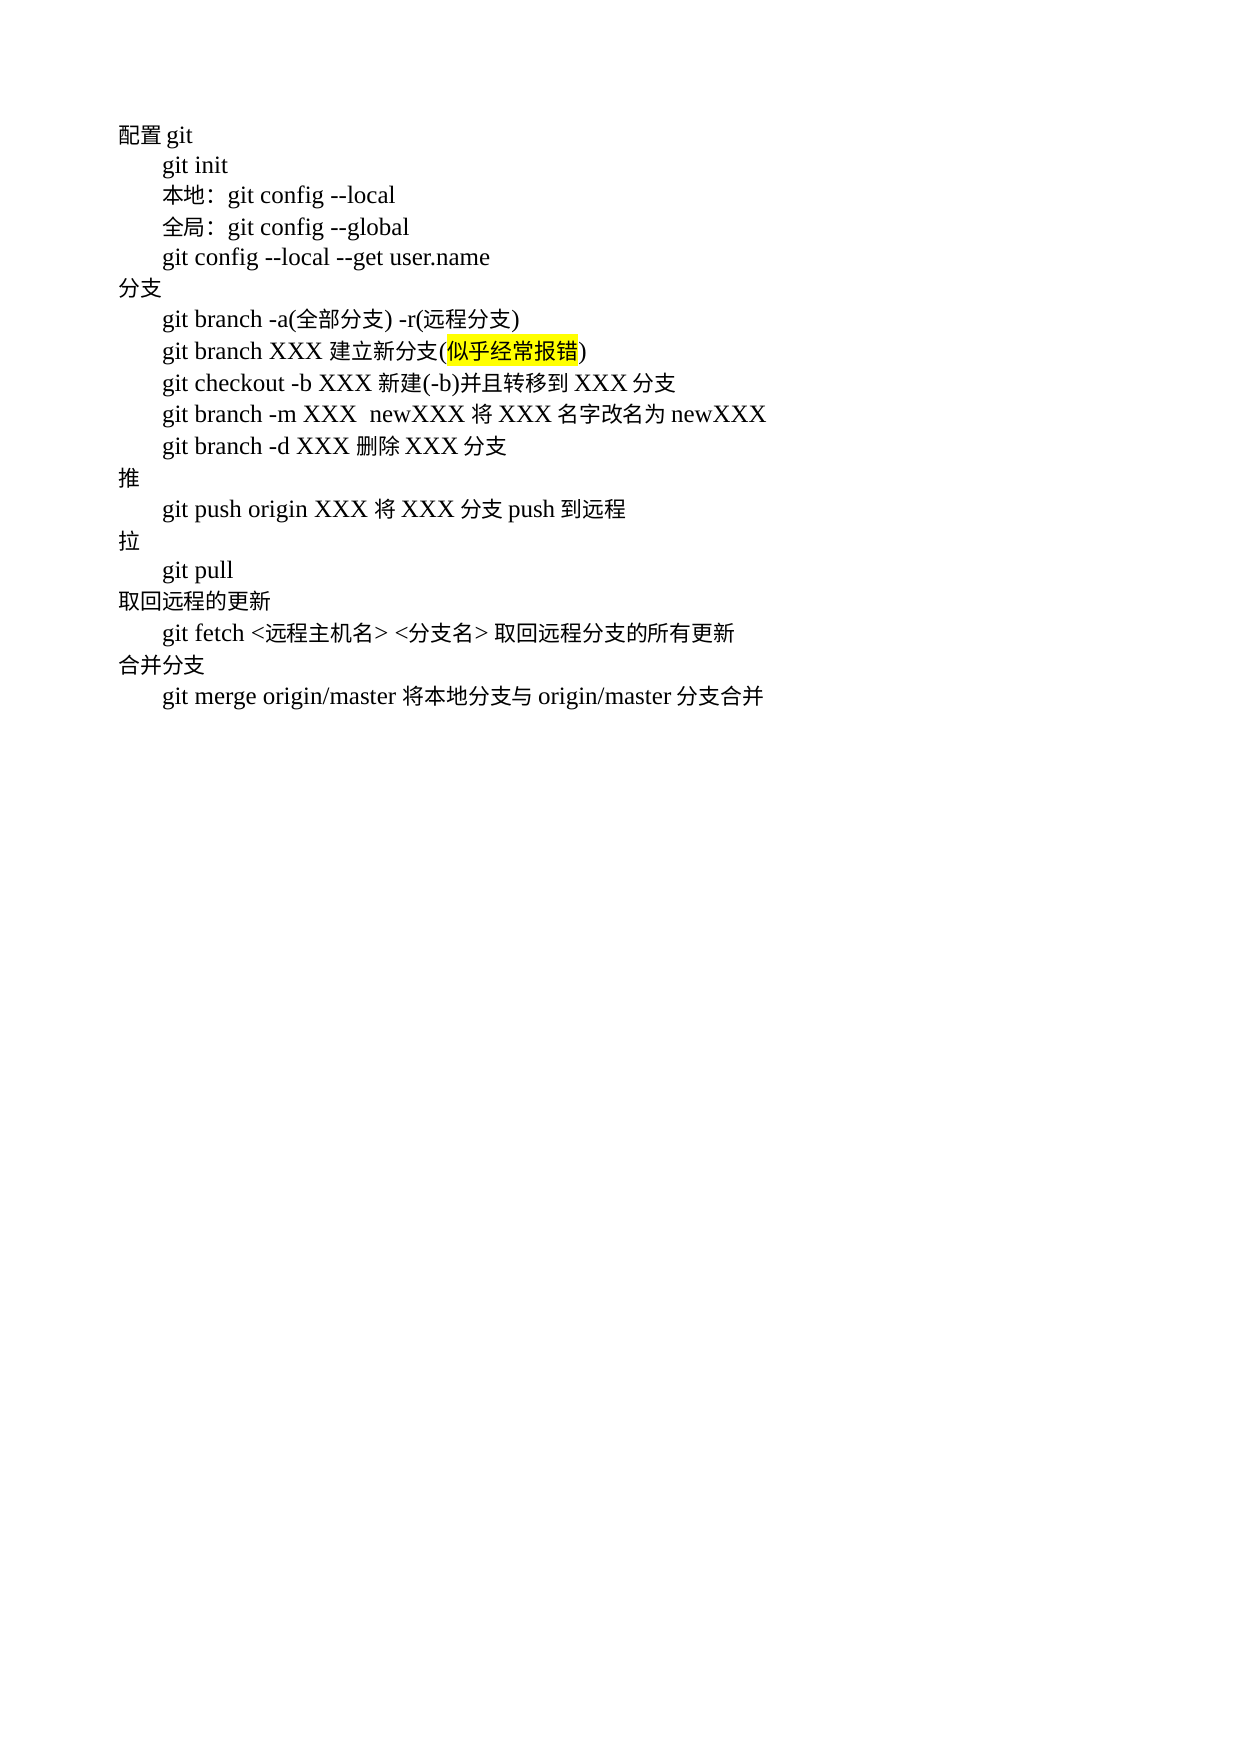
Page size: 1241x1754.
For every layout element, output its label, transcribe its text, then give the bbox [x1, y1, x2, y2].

text 取回远程的更新 [118, 584, 1122, 616]
text git merge origin/master 将本地分支与origin/master分支合并 [118, 679, 1122, 711]
text git branch -a(全部分支) -r(远程分支) [118, 302, 1122, 334]
text git branch -d XXX 删除XXX分支 [118, 429, 1122, 461]
text git push origin XXX 将XXX分支push到远程 [118, 492, 1122, 524]
text 合并分支 [118, 648, 1122, 679]
text 推 [118, 461, 1122, 492]
text git fetch <远程主机名> <分支名> 取回远程分支的所有更新 [118, 616, 1122, 648]
text git branch XXX 建立新分支(似乎经常报错) [118, 334, 1122, 366]
text git branch -m XXX newXXX 将XXX名字改名为newXXX [118, 397, 1122, 429]
text 分支 [118, 271, 1122, 302]
text 配置git [118, 118, 1122, 150]
text 全局：git config --global [118, 210, 1122, 242]
text 本地：git config --local [118, 178, 1122, 210]
text git pull [118, 556, 1122, 584]
text git init [118, 150, 1122, 178]
text 拉 [118, 524, 1122, 556]
text git checkout -b XXX 新建(-b)并且转移到XXX分支 [118, 366, 1122, 397]
text git config --local --get user.name [118, 242, 1122, 271]
